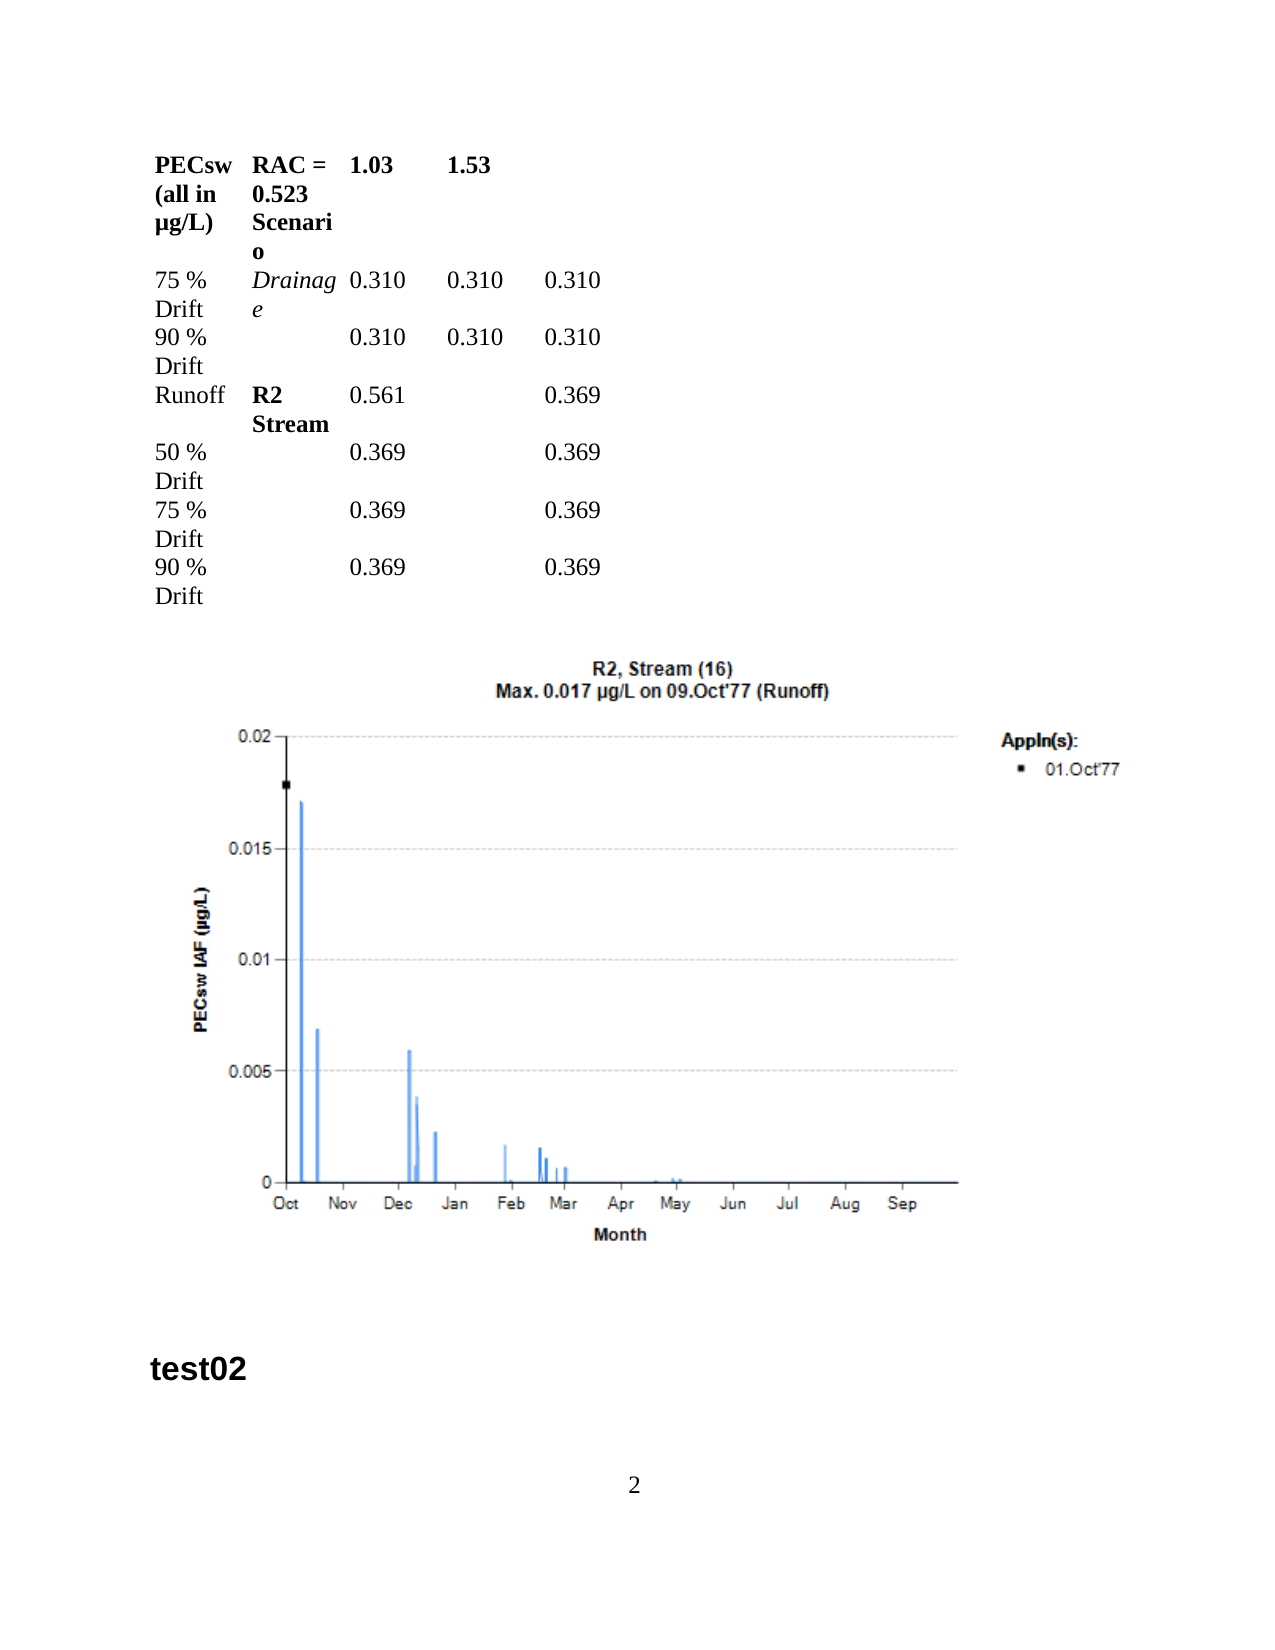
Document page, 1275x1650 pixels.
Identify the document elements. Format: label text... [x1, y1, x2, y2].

table_header [833, 150, 930, 265]
table_cell [1028, 323, 1125, 380]
table_cell [833, 265, 930, 322]
table_cell [735, 610, 832, 638]
table_cell 0.369 [540, 380, 637, 437]
table_cell [930, 610, 1027, 638]
table_cell [540, 610, 637, 638]
table_header 1.53 [443, 150, 540, 265]
table_cell [735, 265, 832, 322]
table_cell 75 % Drift [150, 495, 247, 552]
table_cell [735, 438, 832, 495]
table_cell [1028, 553, 1125, 610]
table_cell [638, 610, 735, 638]
table_cell Runoff [150, 380, 247, 437]
table_cell [150, 610, 247, 638]
table_cell Drainage [248, 265, 345, 322]
table_cell [638, 438, 735, 495]
table_cell [833, 495, 930, 552]
table_cell [443, 438, 540, 495]
table_header PECsw (all in µg/L) [150, 150, 247, 265]
table_cell [248, 610, 345, 638]
table_cell [1028, 495, 1125, 552]
table_header [638, 150, 735, 265]
subtitle test02 [150, 1349, 1125, 1388]
table_cell [1028, 438, 1125, 495]
table_cell [833, 323, 930, 380]
table_cell [638, 323, 735, 380]
table_cell 0.310 [345, 323, 442, 380]
table_cell [1028, 610, 1125, 638]
table_cell 0.369 [345, 553, 442, 610]
table_header [1028, 150, 1125, 265]
table_cell 0.369 [540, 553, 637, 610]
table_cell R2 Stream [248, 380, 345, 437]
table_cell [735, 380, 832, 437]
table_header [735, 150, 832, 265]
table_cell 90 % Drift [150, 323, 247, 380]
table_cell [443, 610, 540, 638]
table_cell 0.310 [443, 265, 540, 322]
table_cell 75 % Drift [150, 265, 247, 322]
table_cell [1028, 380, 1125, 437]
table_cell [833, 553, 930, 610]
table_cell [1028, 265, 1125, 322]
table_cell [735, 553, 832, 610]
table_cell [735, 323, 832, 380]
table_cell [345, 610, 442, 638]
table_cell [930, 265, 1027, 322]
table_cell [443, 380, 540, 437]
table_header RAC = 0.523 Scenario [248, 150, 345, 265]
table_cell 0.310 [443, 323, 540, 380]
table_cell [833, 380, 930, 437]
table_cell [735, 495, 832, 552]
table_cell [930, 323, 1027, 380]
table_cell [443, 553, 540, 610]
table_cell [248, 495, 345, 552]
table_cell [638, 495, 735, 552]
table_cell 0.561 [345, 380, 442, 437]
table_cell 0.369 [345, 438, 442, 495]
table_cell 0.310 [540, 265, 637, 322]
table_cell [638, 380, 735, 437]
table_cell 0.310 [345, 265, 442, 322]
table_cell [443, 495, 540, 552]
table_cell [638, 265, 735, 322]
table_cell [248, 438, 345, 495]
table_cell [930, 553, 1027, 610]
table_cell [638, 553, 735, 610]
table_cell [930, 438, 1027, 495]
table_cell [833, 438, 930, 495]
table_cell 90 % Drift [150, 553, 247, 610]
table_cell [248, 553, 345, 610]
table_cell [930, 380, 1027, 437]
table_cell 0.369 [540, 495, 637, 552]
table_cell [930, 495, 1027, 552]
table_cell [248, 323, 345, 380]
table_cell 0.310 [540, 323, 637, 380]
table_cell 0.369 [345, 495, 442, 552]
table_cell [833, 610, 930, 638]
table_header 1.03 [345, 150, 442, 265]
table_header [540, 150, 637, 265]
table_cell 50 % Drift [150, 438, 247, 495]
table_header [930, 150, 1027, 265]
table_cell 0.369 [540, 438, 637, 495]
picture [150, 638, 1177, 1271]
